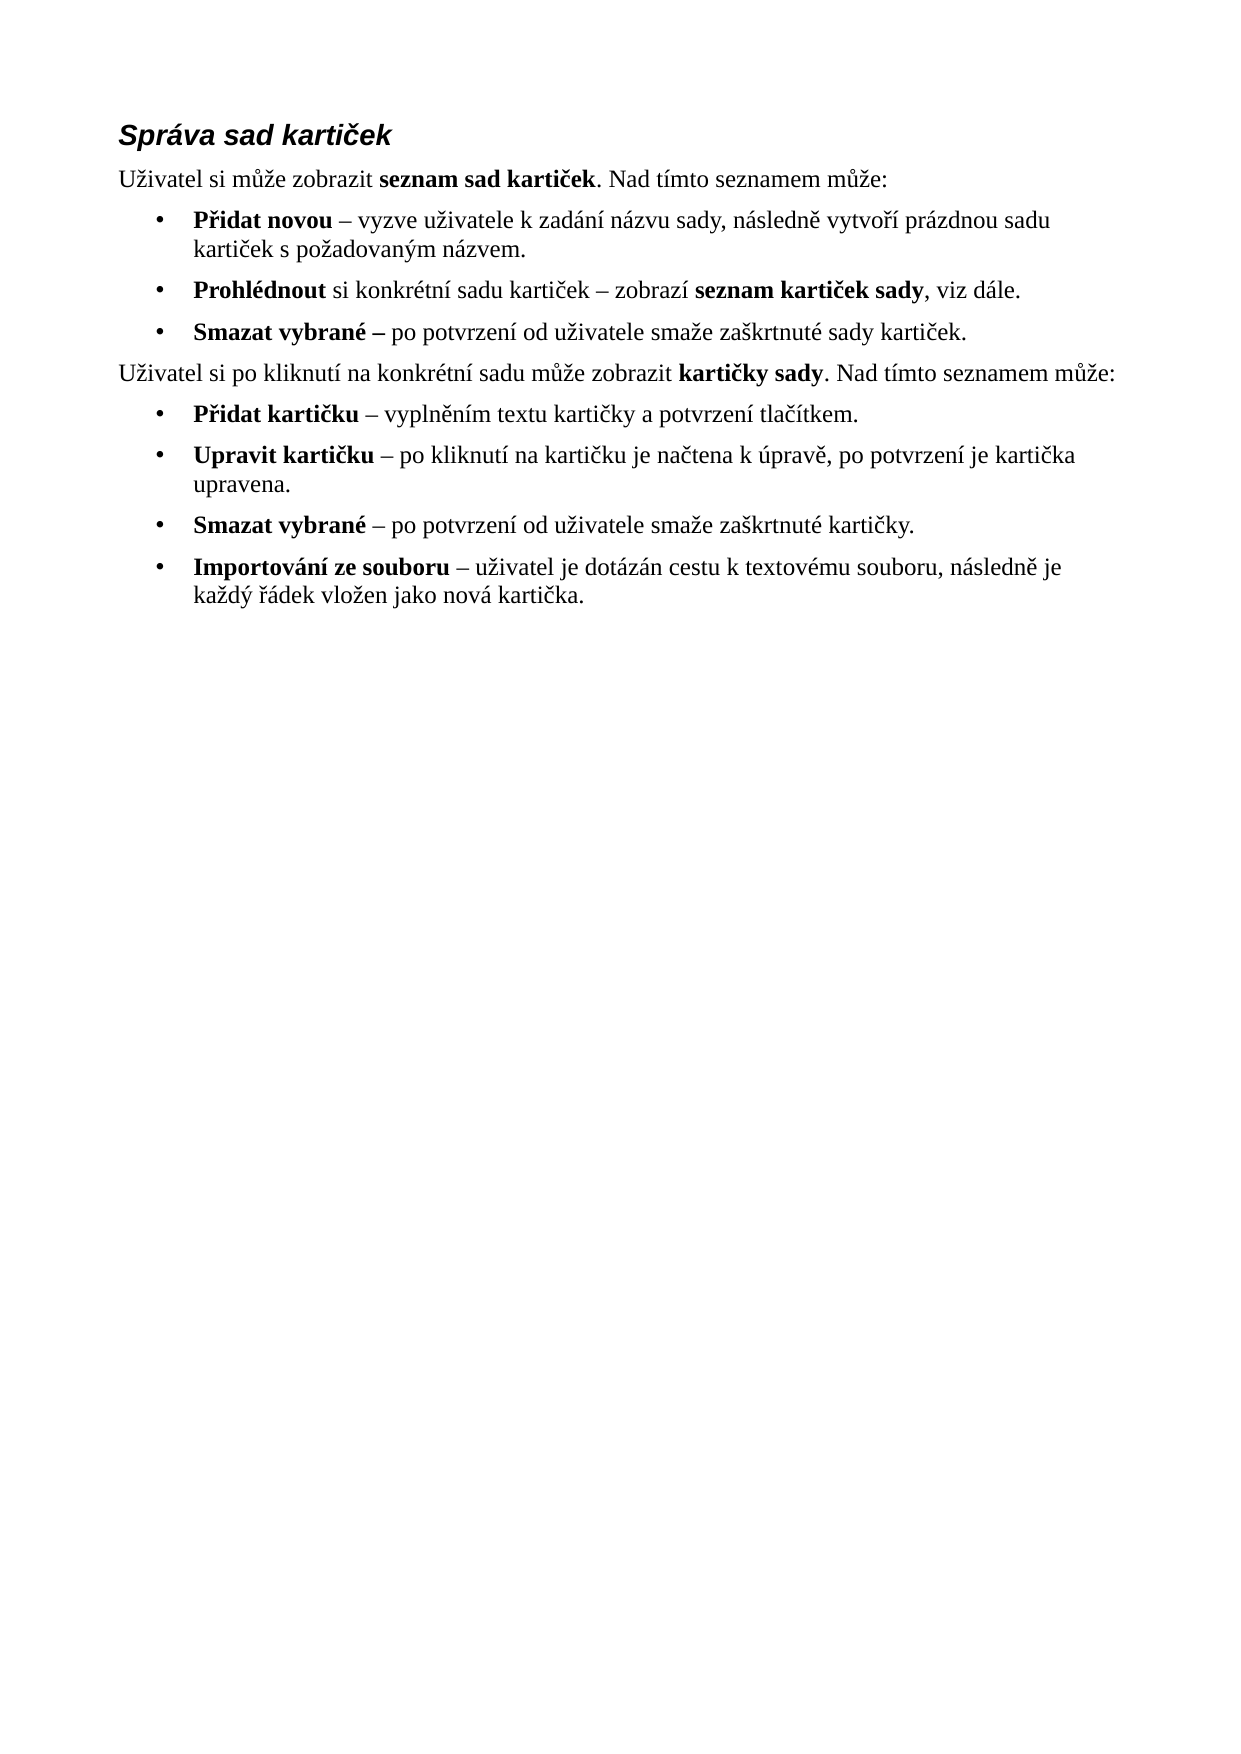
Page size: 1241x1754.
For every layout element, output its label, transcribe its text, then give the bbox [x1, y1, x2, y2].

text Uživatel si po kliknutí na konkrétní sadu může zobrazit kartičky sady. Nad tímto seznamem může: [118, 358, 1122, 387]
list Smazat vybrané – po potvrzení od uživatele smaže zaškrtnuté kartičky. [156, 510, 1122, 539]
list Importování ze souboru – uživatel je dotázán cestu k textovému souboru, následně je každý řádek vložen jako nová kartička. [156, 552, 1122, 609]
list Přidat novou – vyzve uživatele k zadání názvu sady, následně vytvoří prázdnou sadu kartiček s požadovaným názvem. [156, 205, 1122, 263]
list Přidat kartičku – vyplněním textu kartičky a potvrzení tlačítkem. [156, 399, 1122, 428]
list Prohlédnout si konkrétní sadu kartiček – zobrazí seznam kartiček sady, viz dále. [156, 275, 1122, 304]
text Uživatel si může zobrazit seznam sad kartiček. Nad tímto seznamem může: [118, 164, 1122, 193]
subtitle Správa sad kartiček [118, 118, 1122, 152]
list Upravit kartičku – po kliknutí na kartičku je načtena k úpravě, po potvrzení je kartička upravena. [156, 440, 1122, 498]
list Smazat vybrané – po potvrzení od uživatele smaže zaškrtnuté sady kartiček. [156, 317, 1122, 345]
